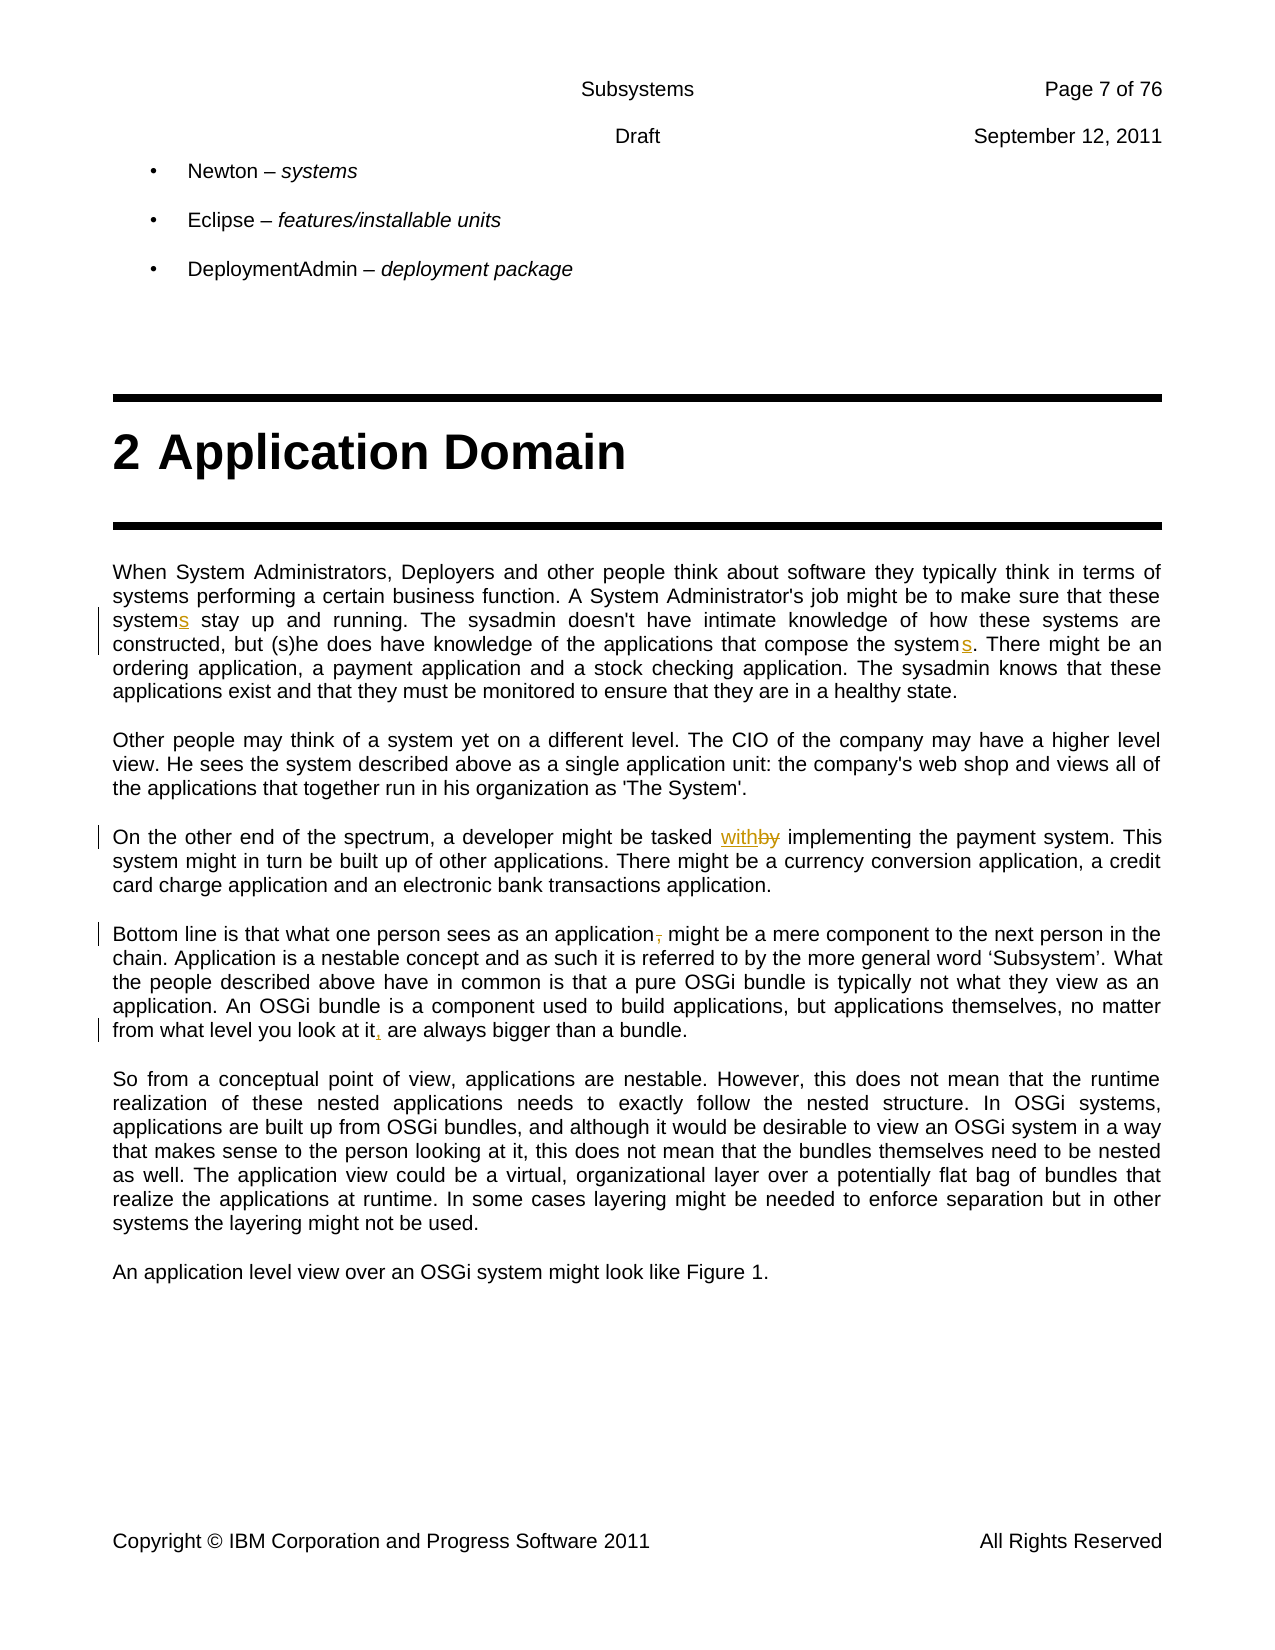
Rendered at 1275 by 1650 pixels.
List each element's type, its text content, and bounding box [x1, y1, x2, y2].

list Eclipse – features/installable units [150, 208, 1162, 232]
text Bottom line is that what one person sees as an application might be a mere component to the next person in the chain. Application is a nestable concept and as such it is referred to by the more general word ‘Subsystem’. What the people described above have in common is that a pure OSGi bundle is typically not what they view as an application. An OSGi bundle is a component used to build applications, but applications themselves, no matter from what level you look at it, are always bigger than a bundle. [112, 922, 1162, 1042]
text Other people may think of a system yet on a different level. The CIO of the company may have a higher level view. He sees the system described above as a single application unit: the company's web shop and views all of the applications that together run in his organization as 'The System'. [112, 728, 1162, 800]
list DeploymentAdmin – deployment package [150, 257, 1162, 281]
text An application level view over an OSGi system might look like Figure 1. [112, 1259, 1162, 1283]
text When System Administrators, Deployers and other people think about software they typically think in terms of systems performing a certain business function. A System Administrator's job might be to make sure that these systems stay up and running. The sysadmin doesn't have intimate knowledge of how these systems are constructed, but (s)he does have knowledge of the applications that compose the systems. There might be an ordering application, a payment application and a stock checking application. The sysadmin knows that these applications exist and that they must be monitored to ensure that they are in a healthy state. [112, 559, 1162, 703]
text On the other end of the spectrum, a developer might be tasked with implementing the payment system. This system might in turn be built up of other applications. There might be a currency conversion application, a credit card charge application and an electronic bank transactions application. [112, 825, 1162, 897]
subtitle Application Domain [112, 395, 1162, 530]
list Newton – systems [150, 159, 1162, 183]
text So from a conceptual point of view, applications are nestable. However, this does not mean that the runtime realization of these nested applications needs to exactly follow the nested structure. In OSGi systems, applications are built up from OSGi bundles, and although it would be desirable to view an OSGi system in a way that makes sense to the person looking at it, this does not mean that the bundles themselves need to be nested as well. The application view could be a virtual, organizational layer over a potentially flat bag of bundles that realize the applications at runtime. In some cases layering might be needed to enforce separation but in other systems the layering might not be used. [112, 1067, 1162, 1234]
